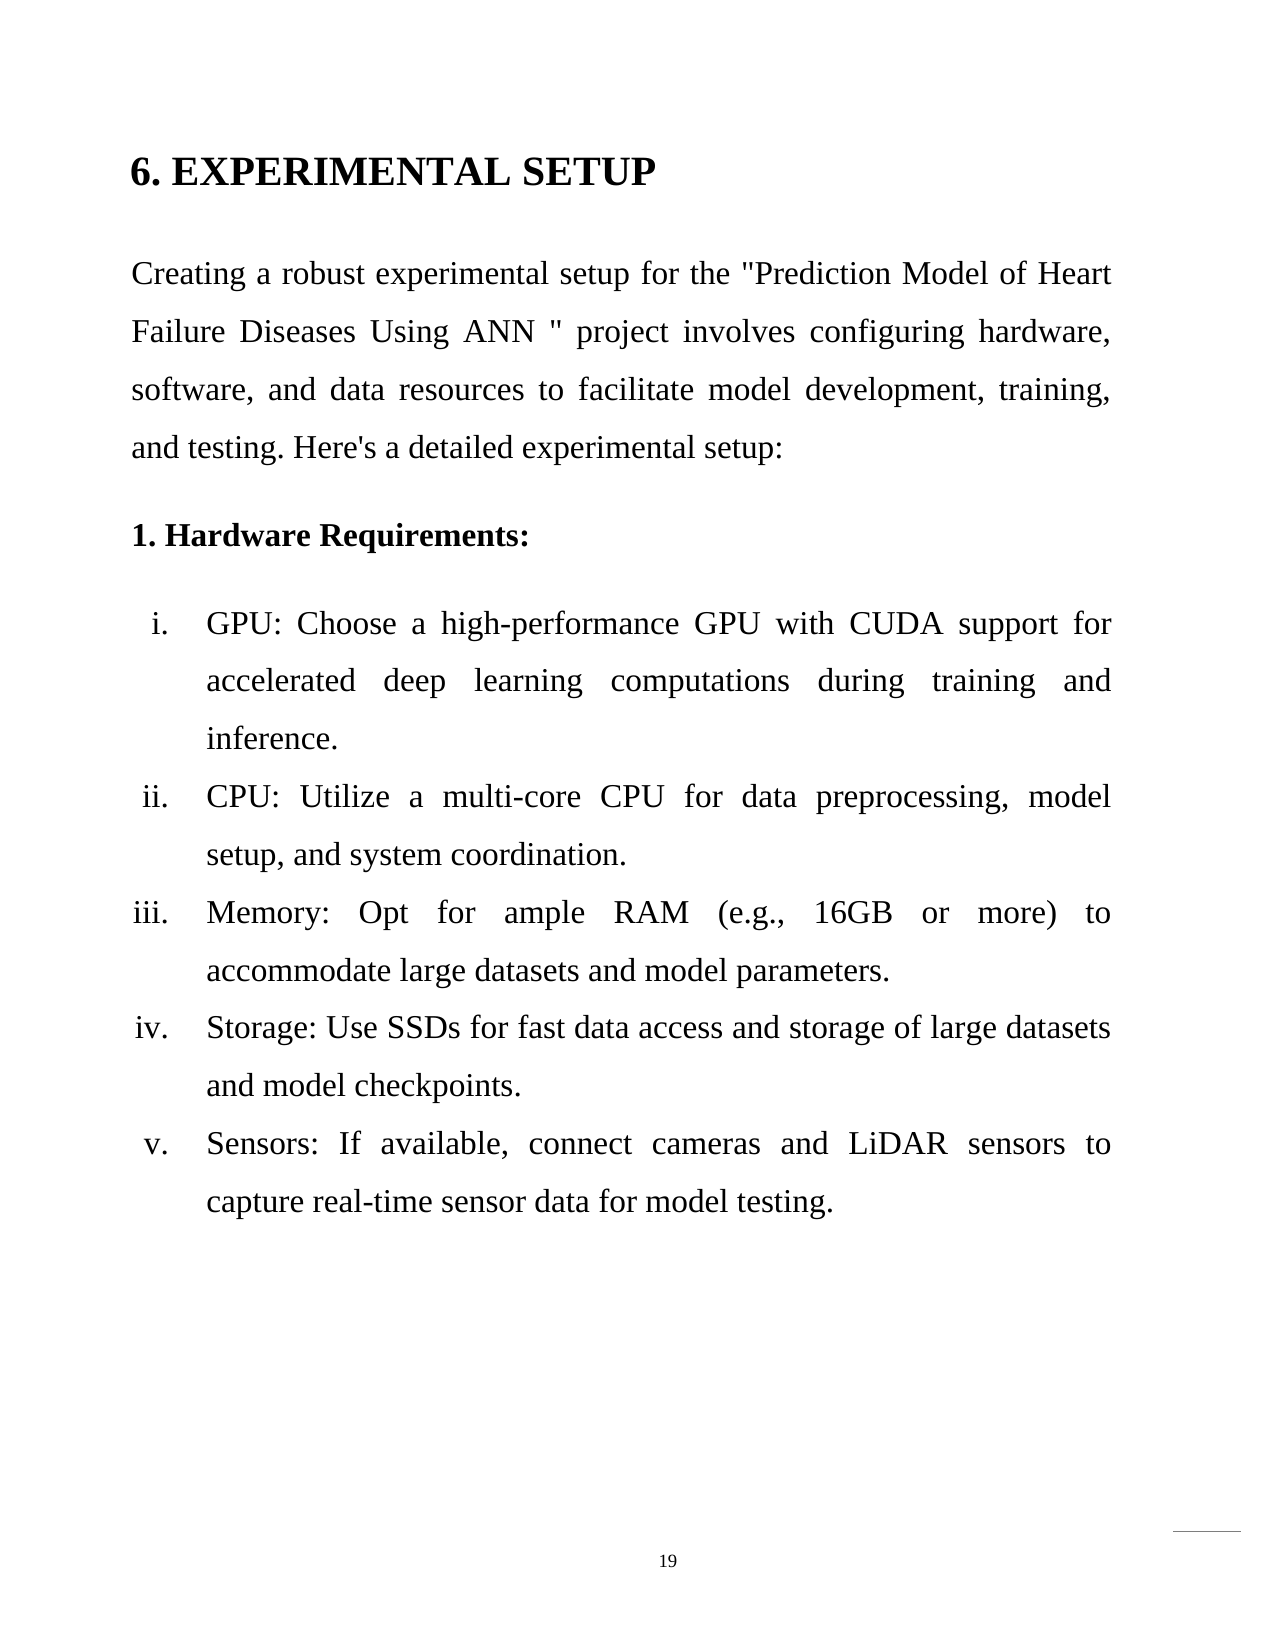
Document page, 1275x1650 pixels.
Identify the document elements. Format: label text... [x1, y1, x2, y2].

list Storage: Use SSDs for fast data access and storage of large datasets and model checkpoints. [169, 1008, 1112, 1104]
subtitle 6. EXPERIMENTAL SETUP [130, 146, 1206, 194]
list CPU: Utilize a multi-core CPU for data preprocessing, model setup, and system coordination. [169, 776, 1112, 872]
list Memory: Opt for ample RAM (e.g., 16GB or more) to accommodate large datasets and model parameters. [169, 892, 1112, 988]
text 1. Hardware Requirements: [131, 515, 1112, 553]
list GPU: Choose a high-performance GPU with CUDA support for accelerated deep learning computations during training and inference. [169, 603, 1112, 757]
text Creating a robust experimental setup for the "Prediction Model of Heart Failure Diseases Using ANN " project involves configuring hardware, software, and data resources to facilitate model development, training, and testing. Here's a detailed experimental setup: [131, 253, 1112, 465]
list Sensors: If available, connect cameras and LiDAR sensors to capture real-time sensor data for model testing. [169, 1123, 1112, 1219]
